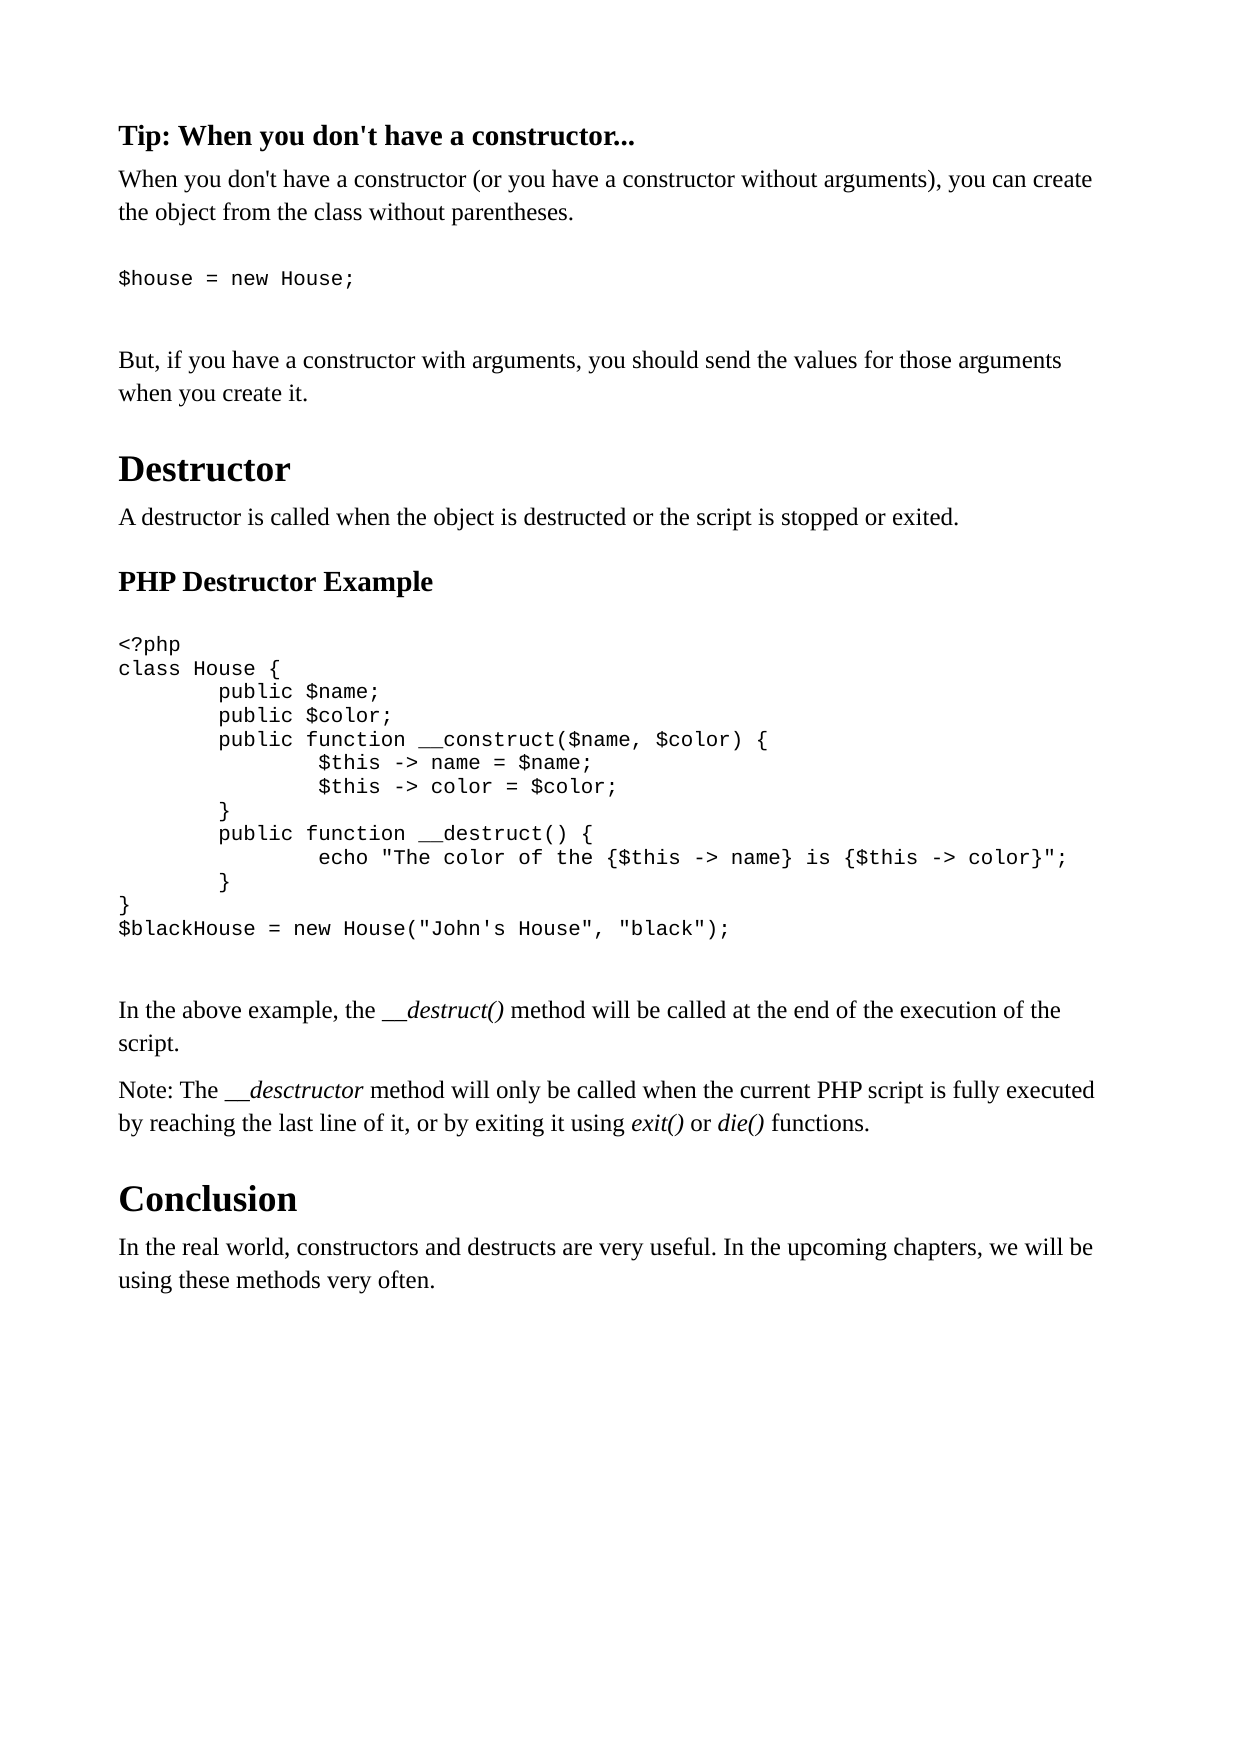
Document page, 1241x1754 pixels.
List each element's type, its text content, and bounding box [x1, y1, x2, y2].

text In the above example, the __destruct() method will be called at the end of the execution of the script. [118, 995, 1122, 1056]
text A destructor is called when the object is destructed or the script is stopped or exited. [118, 502, 1122, 531]
subtitle Destructor [118, 447, 1122, 490]
subtitle Conclusion [118, 1177, 1122, 1220]
text class House { [118, 658, 1122, 681]
text But, if you have a constructor with arguments, you should send the values for those arguments when you create it. [118, 345, 1122, 407]
text In the real world, constructors and destructs are very useful. In the upcoming chapters, we will be using these methods very often. [118, 1232, 1122, 1294]
text public $color; [118, 705, 1122, 729]
text public function __construct($name, $color) { [118, 729, 1122, 752]
text $this -> name = $name; [118, 752, 1122, 776]
subtitle PHP Destructor Example [118, 564, 1122, 598]
text $house = new House; [118, 268, 1122, 292]
text } [118, 871, 1122, 894]
subtitle Tip: When you don't have a constructor... [118, 118, 1122, 152]
text $this -> color = $color; [118, 776, 1122, 800]
text public $name; [118, 681, 1122, 705]
text echo "The color of the {$this -> name} is {$this -> color}"; [118, 847, 1122, 871]
text public function __destruct() { [118, 823, 1122, 847]
text When you don't have a constructor (or you have a constructor without arguments), you can create the object from the class without parentheses. [118, 164, 1122, 226]
text $blackHouse = new House("John's House", "black"); [118, 918, 1122, 942]
text <?php [118, 634, 1122, 658]
text } [118, 800, 1122, 823]
text Note: The __desctructor method will only be called when the current PHP script is fully executed by reaching the last line of it, or by exiting it using exit() or die() functions. [118, 1075, 1122, 1137]
text } [118, 894, 1122, 918]
